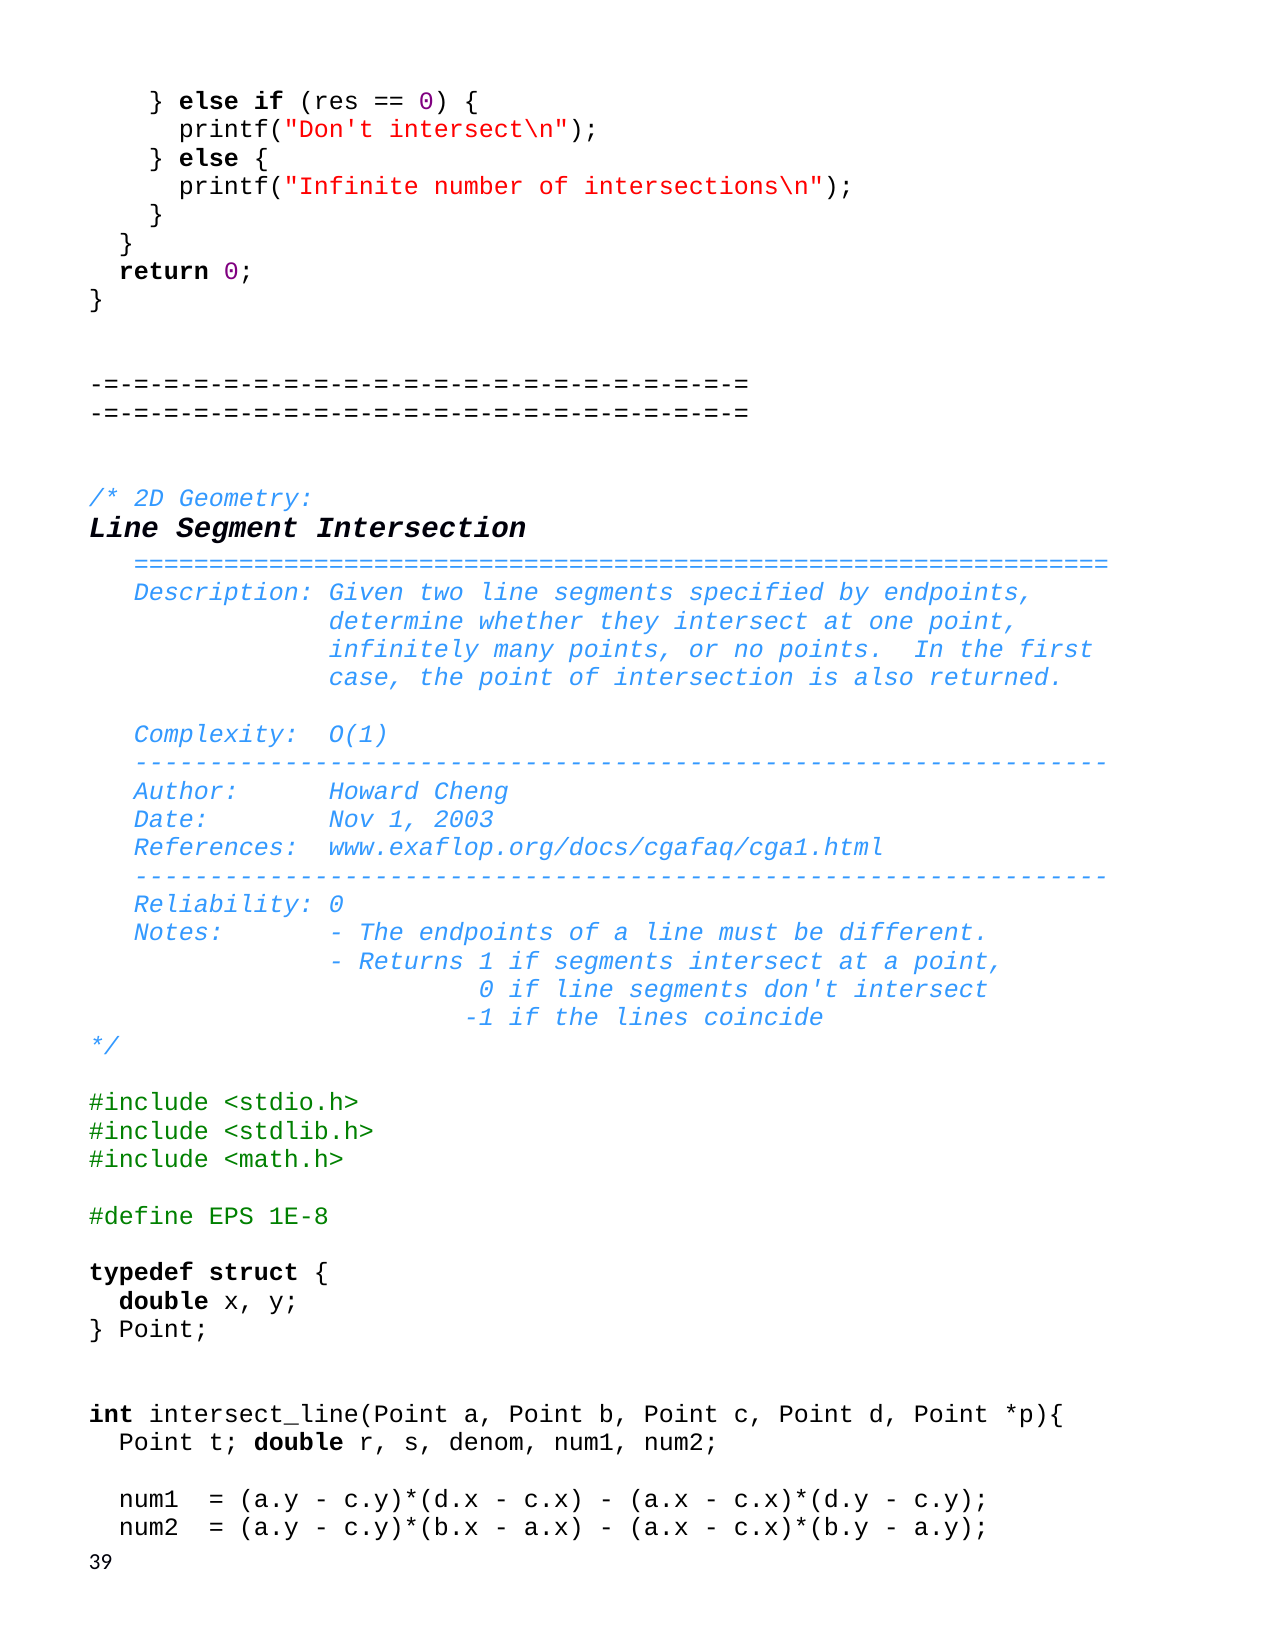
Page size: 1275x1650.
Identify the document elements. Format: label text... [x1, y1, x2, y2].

text */ [89, 1033, 1186, 1062]
text typedef struct { [89, 1260, 1186, 1288]
text Point t; double r, s, denom, num1, num2; [89, 1430, 1186, 1458]
text References: www.exaflop.org/docs/cgafaq/cga1.html [89, 835, 1186, 863]
text #include <math.h> [89, 1147, 1186, 1175]
subtitle Line Segment Intersection [89, 514, 1186, 547]
text #include <stdlib.h> [89, 1118, 1186, 1147]
text /* 2D Geometry: [89, 485, 1186, 514]
text 0 if line segments don't intersect [89, 977, 1186, 1005]
text printf("Don't intersect\n"); [89, 117, 1186, 145]
text determine whether they intersect at one point, [89, 608, 1186, 637]
text Complexity: O(1) [89, 722, 1186, 750]
text } [89, 202, 1186, 230]
text printf("Infinite number of intersections\n"); [89, 174, 1186, 202]
text } Point; [89, 1317, 1186, 1345]
text } else { [89, 145, 1186, 174]
text } [89, 230, 1186, 259]
text infinitely many points, or no points. In the first [89, 637, 1186, 665]
text Notes: - The endpoints of a line must be different. [89, 920, 1186, 948]
text ================================================================= [89, 552, 1186, 580]
text num2 = (a.y - c.y)*(b.x - a.x) - (a.x - c.x)*(b.y - a.y); [89, 1515, 1186, 1543]
text int intersect_line(Point a, Point b, Point c, Point d, Point *p){ [89, 1402, 1186, 1430]
text num1 = (a.y - c.y)*(d.x - c.x) - (a.x - c.x)*(d.y - c.y); [89, 1487, 1186, 1515]
text -=-=-=-=-=-=-=-=-=-=-=-=-=-=-=-=-=-=-=-=-=-= [89, 372, 1186, 400]
text ----------------------------------------------------------------- [89, 863, 1186, 892]
text #define EPS 1E-8 [89, 1203, 1186, 1232]
text -=-=-=-=-=-=-=-=-=-=-=-=-=-=-=-=-=-=-=-=-=-= [89, 400, 1186, 429]
text - Returns 1 if segments intersect at a point, [89, 948, 1186, 977]
text } [89, 287, 1186, 315]
text double x, y; [89, 1288, 1186, 1317]
text } else if (res == 0) { [89, 89, 1186, 117]
text Reliability: 0 [89, 892, 1186, 920]
text Author: Howard Cheng [89, 778, 1186, 807]
text Description: Given two line segments specified by endpoints, [89, 580, 1186, 608]
text return 0; [89, 259, 1186, 287]
text Date: Nov 1, 2003 [89, 807, 1186, 835]
text -1 if the lines coincide [89, 1005, 1186, 1033]
text ----------------------------------------------------------------- [89, 750, 1186, 778]
text #include <stdio.h> [89, 1090, 1186, 1118]
text case, the point of intersection is also returned. [89, 665, 1186, 693]
